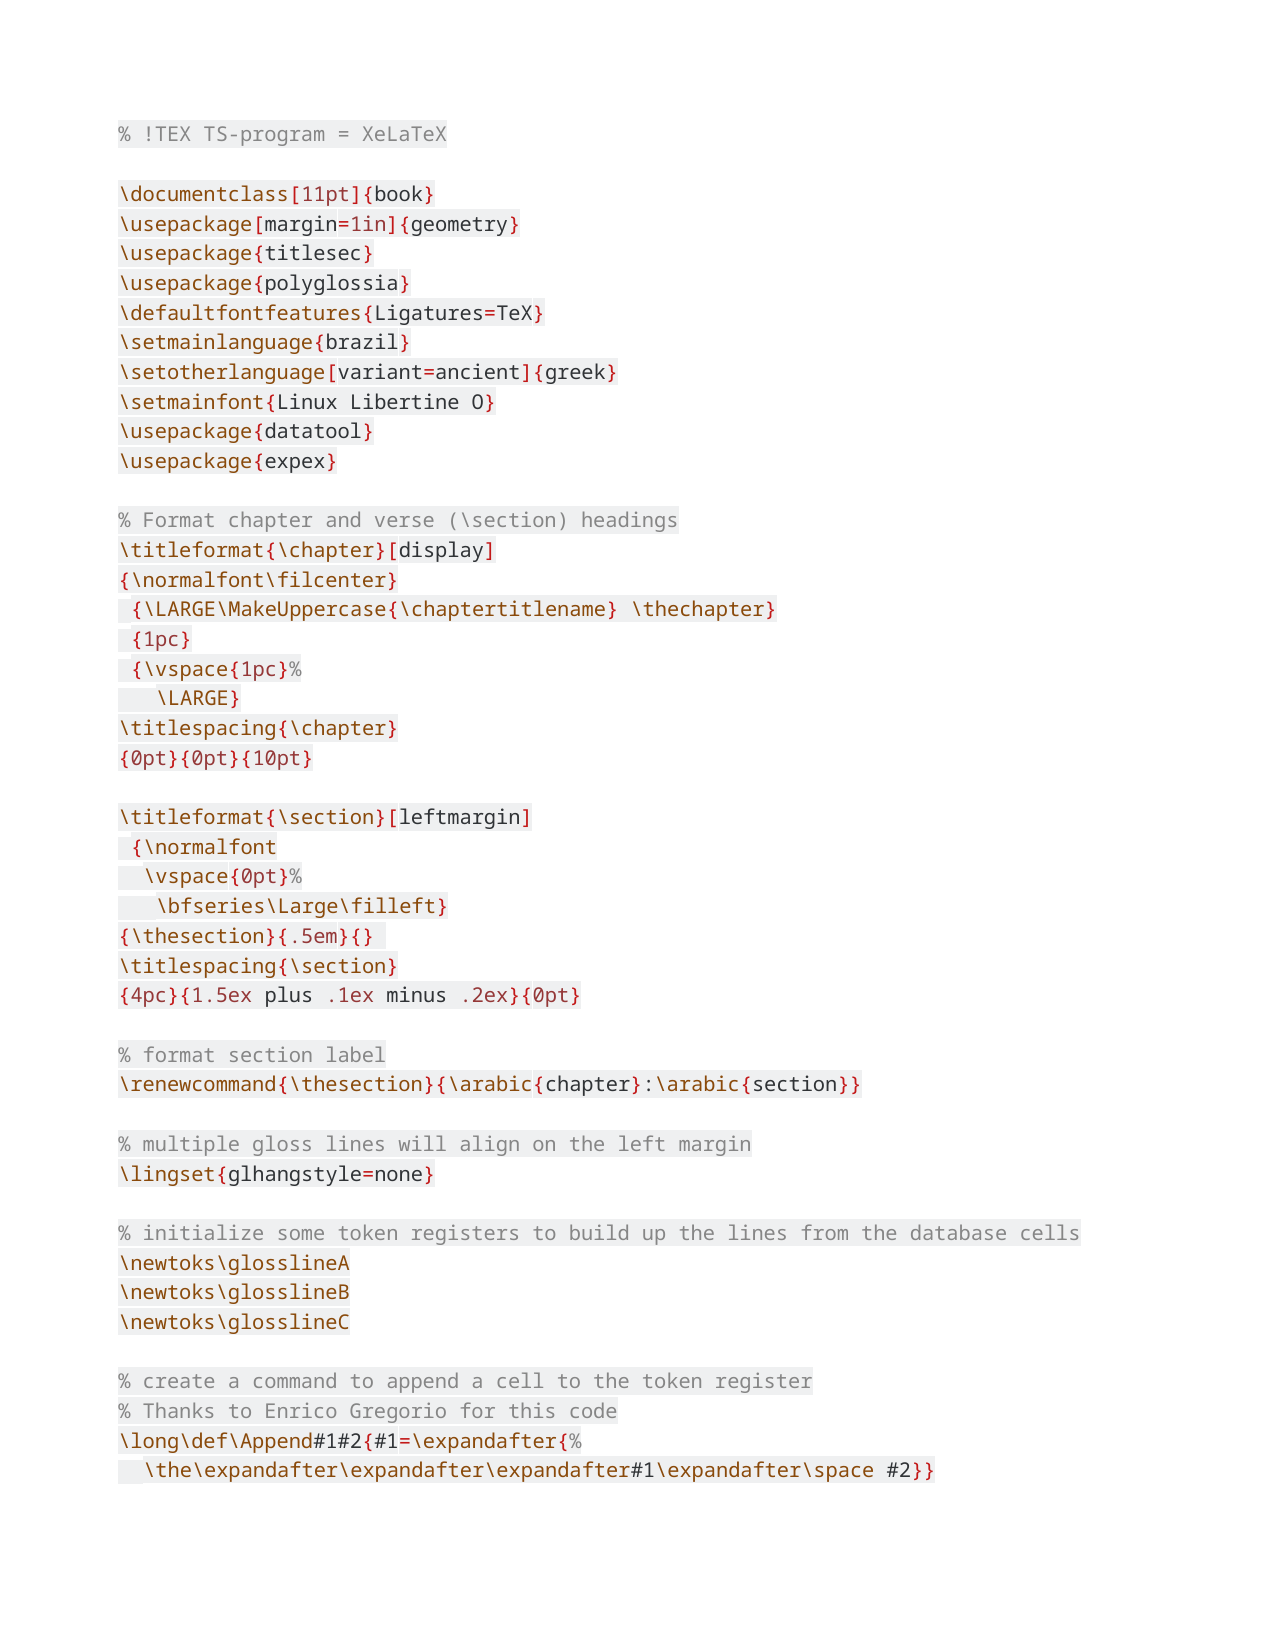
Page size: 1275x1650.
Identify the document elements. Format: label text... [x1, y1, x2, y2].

text % Thanks to Enrico Gregorio for this code [118, 1395, 1157, 1424]
text \usepackage{datatool} [118, 415, 1157, 445]
text % initialize some token registers to build up the lines from the database cells [118, 1217, 1157, 1246]
text % multiple gloss lines will align on the left margin [118, 1127, 1157, 1157]
text % !TEX TS-program = XeLaTeX [118, 118, 1157, 148]
text \setmainfont{Linux Libertine O} [118, 385, 1157, 415]
text % format section label [118, 1038, 1157, 1068]
text {\normalfont [118, 831, 1157, 860]
text \setmainlanguage{brazil} [118, 326, 1157, 356]
text {\normalfont\filcenter} [118, 563, 1157, 593]
text \titlespacing{\section} [118, 949, 1157, 979]
text \the\expandafter\expandafter\expandafter#1\expandafter\space #2}} [118, 1454, 1157, 1484]
text % Format chapter and verse (\section) headings [118, 504, 1157, 534]
text {\LARGE\MakeUppercase{\chaptertitlename} \thechapter} [118, 593, 1157, 623]
text \usepackage{titlesec} [118, 237, 1157, 267]
text \lingset{glhangstyle=none} [118, 1157, 1157, 1187]
text {0pt}{0pt}{10pt} [118, 742, 1157, 771]
text \titlespacing{\chapter} [118, 712, 1157, 742]
text \long\def\Append#1#2{#1=\expandafter{% [118, 1424, 1157, 1454]
text \LARGE} [118, 682, 1157, 712]
text \setotherlanguage[variant=ancient]{greek} [118, 356, 1157, 385]
text \titleformat{\section}[leftmargin] [118, 801, 1157, 831]
text {1pc} [118, 623, 1157, 652]
text % create a command to append a cell to the token register [118, 1365, 1157, 1395]
text \vspace{0pt}% [118, 860, 1157, 890]
text \defaultfontfeatures{Ligatures=TeX} [118, 296, 1157, 326]
text \usepackage[margin=1in]{geometry} [118, 207, 1157, 237]
text \newtoks\glosslineC [118, 1306, 1157, 1335]
text {4pc}{1.5ex plus .1ex minus .2ex}{0pt} [118, 979, 1157, 1009]
text \newtoks\glosslineB [118, 1276, 1157, 1306]
text \documentclass[11pt]{book} [118, 177, 1157, 207]
text {\thesection}{.5em}{} [118, 920, 1157, 949]
text \usepackage{expex} [118, 445, 1157, 474]
text \renewcommand{\thesection}{\arabic{chapter}:\arabic{section}} [118, 1068, 1157, 1098]
text \titleformat{\chapter}[display] [118, 534, 1157, 563]
text {\vspace{1pc}% [118, 652, 1157, 682]
text \newtoks\glosslineA [118, 1246, 1157, 1276]
text \usepackage{polyglossia} [118, 267, 1157, 296]
text \bfseries\Large\filleft} [118, 890, 1157, 920]
